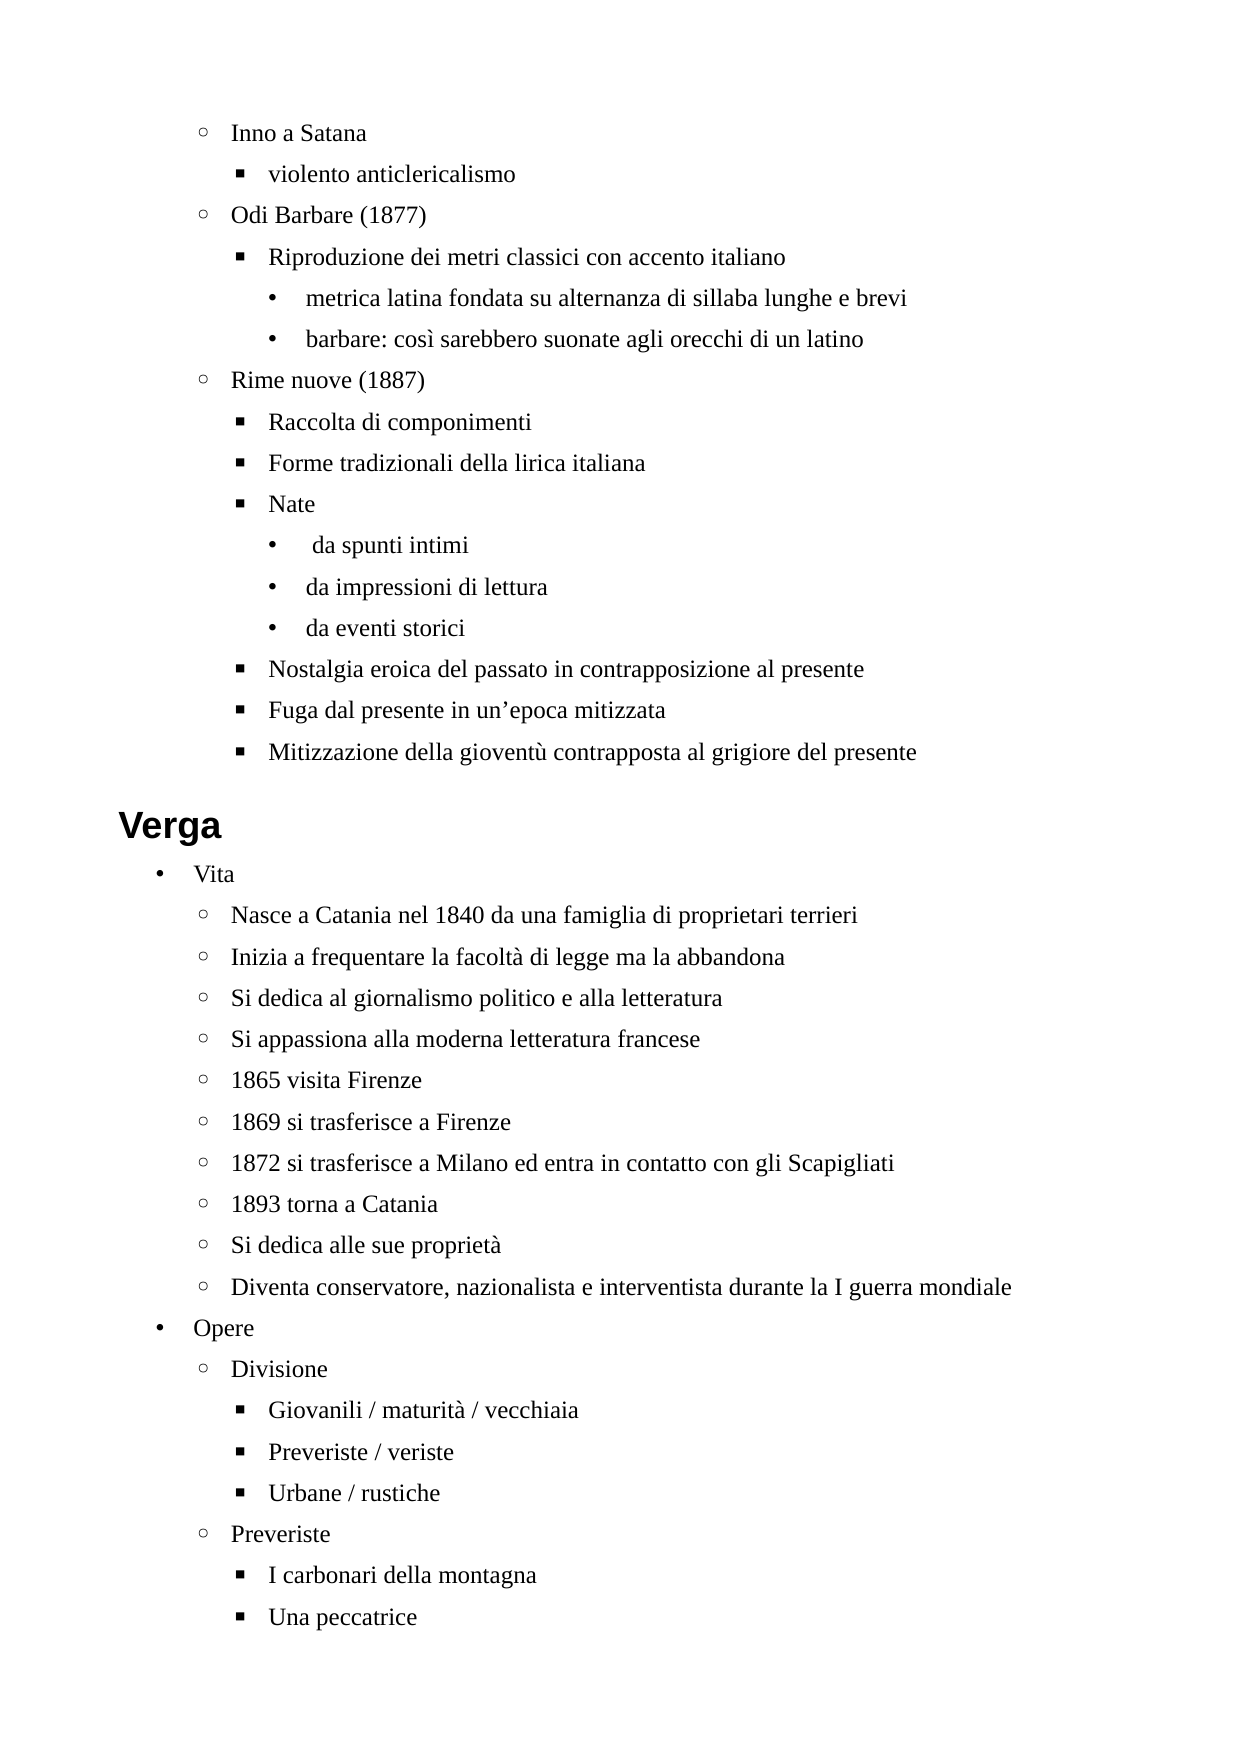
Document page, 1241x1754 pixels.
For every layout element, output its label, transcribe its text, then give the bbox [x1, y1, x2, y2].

list Divisione [193, 1354, 1122, 1383]
list Preveriste / veriste [231, 1437, 1122, 1466]
list Riproduzione dei metri classici con accento italiano [231, 242, 1122, 271]
list Una peccatrice [231, 1602, 1122, 1631]
list Raccolta di componimenti [231, 407, 1122, 436]
list Urbane / rustiche [231, 1478, 1122, 1507]
list Nostalgia eroica del passato in contrapposizione al presente [231, 654, 1122, 683]
list Vita [156, 859, 1122, 888]
subtitle Verga [118, 803, 1122, 847]
list metrica latina fondata su alternanza di sillaba lunghe e brevi [268, 283, 1122, 312]
list Forme tradizionali della lirica italiana [231, 448, 1122, 477]
list Fuga dal presente in un’epoca mitizzata [231, 696, 1122, 724]
list 1869 si trasferisce a Firenze [193, 1107, 1122, 1136]
list 1865 visita Firenze [193, 1066, 1122, 1094]
list violento anticlericalismo [231, 159, 1122, 188]
list 1893 torna a Catania [193, 1189, 1122, 1218]
list Odi Barbare (1877) [193, 201, 1122, 229]
list 1872 si trasferisce a Milano ed entra in contatto con gli Scapigliati [193, 1148, 1122, 1177]
list Rime nuove (1887) [193, 366, 1122, 394]
list da eventi storici [268, 613, 1122, 642]
list Nate [231, 489, 1122, 518]
list Nasce a Catania nel 1840 da una famiglia di proprietari terrieri [193, 901, 1122, 929]
list I carbonari della montagna [231, 1561, 1122, 1589]
list Si dedica al giornalismo politico e alla letteratura [193, 983, 1122, 1012]
list Preveriste [193, 1519, 1122, 1548]
list Si dedica alle sue proprietà [193, 1231, 1122, 1259]
list barbare: così sarebbero suonate agli orecchi di un latino [268, 324, 1122, 353]
list Inno a Satana [193, 118, 1122, 147]
list Opere [156, 1313, 1122, 1342]
list Giovanili / maturità / vecchiaia [231, 1396, 1122, 1424]
list da spunti intimi [268, 531, 1122, 559]
list Diventa conservatore, nazionalista e interventista durante la I guerra mondiale [193, 1272, 1122, 1301]
list da impressioni di lettura [268, 572, 1122, 601]
list Si appassiona alla moderna letteratura francese [193, 1024, 1122, 1053]
list Mitizzazione della gioventù contrapposta al grigiore del presente [231, 737, 1122, 766]
list Inizia a frequentare la facoltà di legge ma la abbandona [193, 942, 1122, 971]
